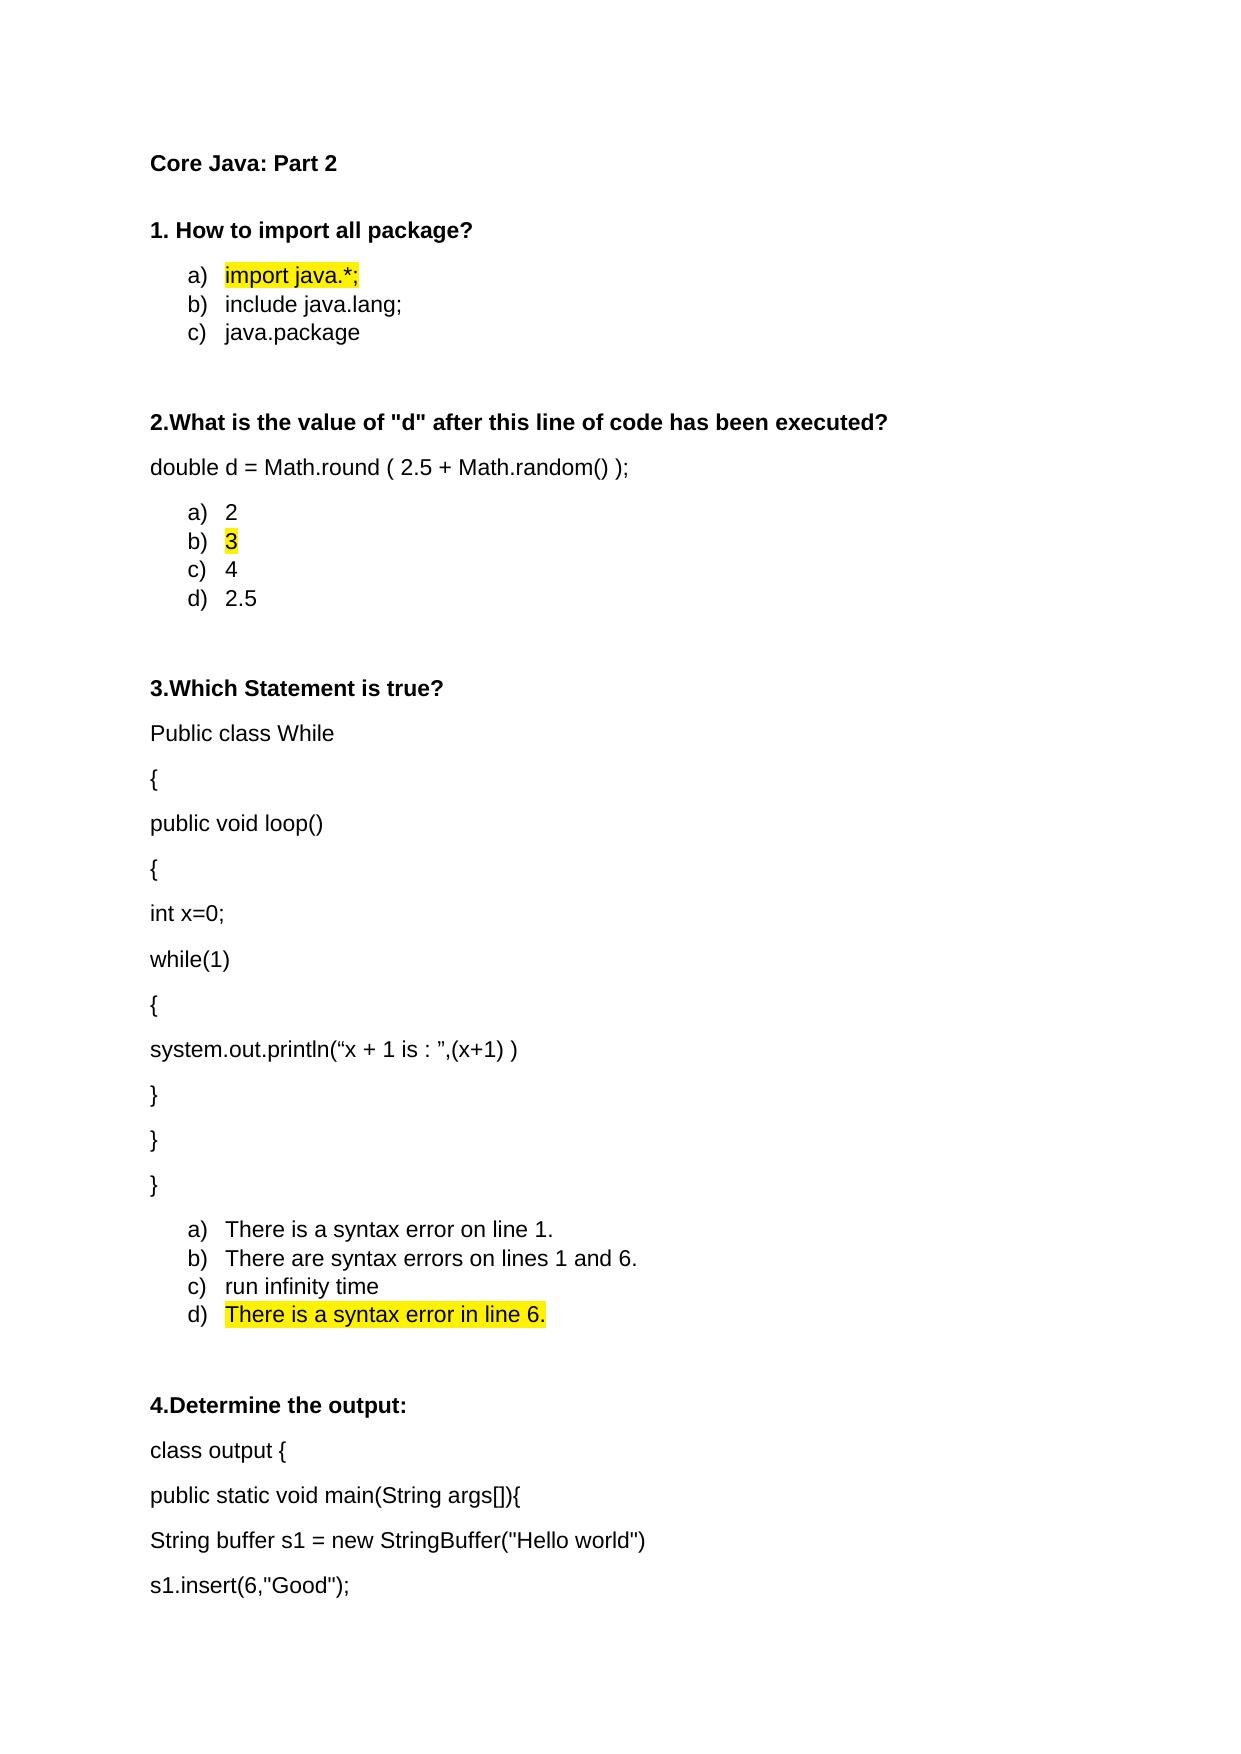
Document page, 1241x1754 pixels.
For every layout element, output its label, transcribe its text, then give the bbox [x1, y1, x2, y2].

text while(1) [150, 946, 1090, 972]
list import java.*; [187, 262, 1090, 288]
list There is a syntax error on line 1. [187, 1216, 1090, 1242]
text class output { [150, 1437, 1090, 1463]
list 2.5 [187, 585, 1090, 611]
list There is a syntax error in line 6. [187, 1301, 1090, 1328]
text 4.Determine the output: [150, 1392, 1090, 1418]
list include java.lang; [187, 291, 1090, 317]
text } [150, 1081, 1090, 1107]
list run infinity time [187, 1273, 1090, 1299]
text } [150, 1126, 1090, 1152]
list 2 [187, 499, 1090, 526]
text system.out.println(“x + 1 is : ”,(x+1) ) [150, 1036, 1090, 1062]
list 4 [187, 556, 1090, 583]
list 3 [187, 528, 1090, 554]
text 1. How to import all package? [150, 217, 1090, 243]
text 2.What is the value of "d" after this line of code has been executed? [150, 409, 1090, 436]
text } [150, 1171, 1090, 1197]
text double d = Math.round ( 2.5 + Math.random() ); [150, 454, 1090, 481]
text { [150, 991, 1090, 1017]
text String buffer s1 = new StringBuffer("Hello world") [150, 1527, 1090, 1553]
text public static void main(String args[]){ [150, 1482, 1090, 1508]
text s1.insert(6,"Good"); [150, 1572, 1090, 1598]
text { [150, 855, 1090, 882]
text Public class While [150, 720, 1090, 746]
text Core Java: Part 2 [150, 150, 1090, 176]
list There are syntax errors on lines 1 and 6. [187, 1244, 1090, 1271]
text int x=0; [150, 900, 1090, 927]
list java.package [187, 319, 1090, 345]
text 3.Which Statement is true? [150, 675, 1090, 701]
text public void loop() [150, 810, 1090, 837]
text { [150, 765, 1090, 791]
